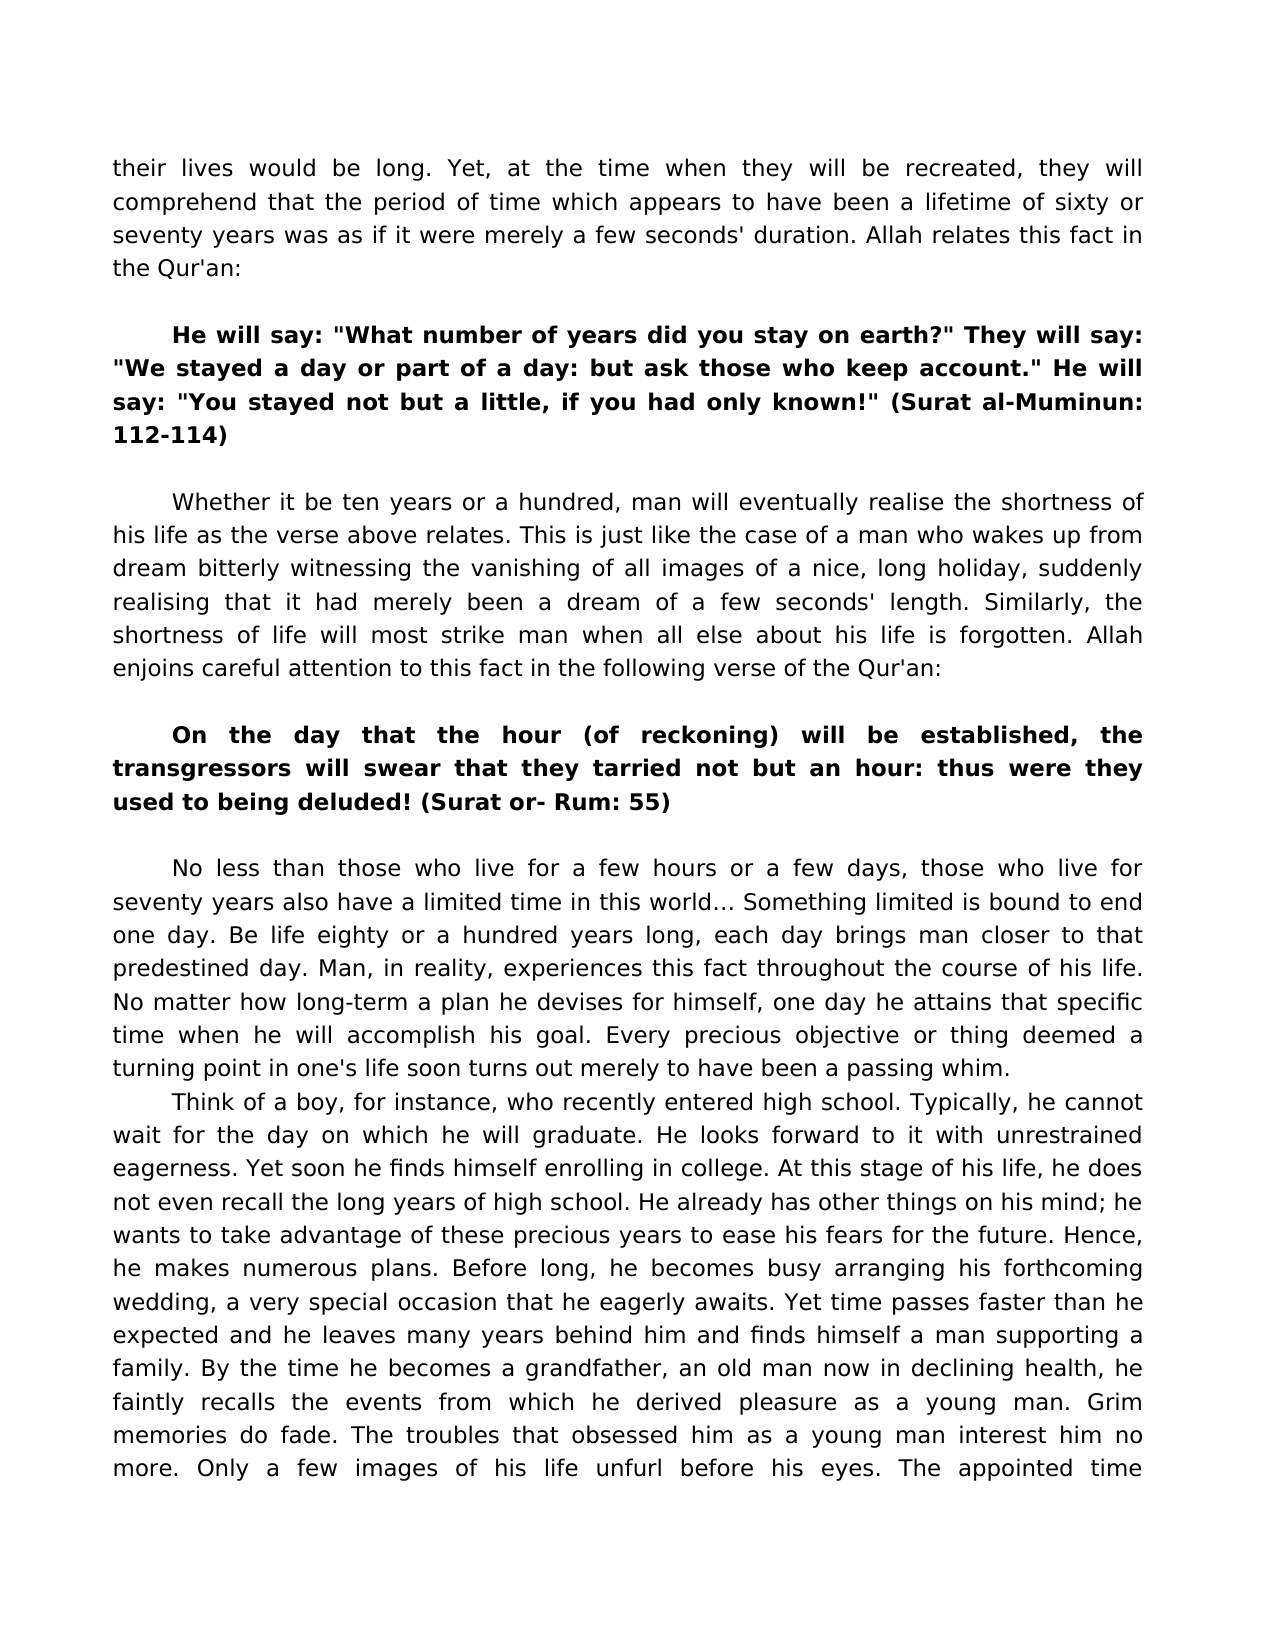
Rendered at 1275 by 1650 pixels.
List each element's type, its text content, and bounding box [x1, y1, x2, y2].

text He will say: "What number of years did you stay on earth?" They will say: "We stayed a day or part of a day: but ask those who keep account." He will say: "You stayed not but a little, if you had only known!" (Surat al-Muminun: 112-114) [112, 317, 1145, 450]
text No less than those who live for a few hours or a few days, those who live for seventy years also have a limited time in this world… Something limited is bound to end one day. Be life eighty or a hundred years long, each day brings man closer to that predestined day. Man, in reality, experiences this fact throughout the course of his life. No matter how long-term a plan he devises for himself, one day he attains that specific time when he will accomplish his goal. Every precious objective or thing deemed a turning point in one's life soon turns out merely to have been a passing whim. [112, 850, 1145, 1083]
text On the day that the hour (of reckoning) will be established, the transgressors will swear that they tarried not but an hour: thus were they used to being deluded! (Surat or- Rum: 55) [112, 717, 1145, 817]
text Whether it be ten years or a hundred, man will eventually realise the shortness of his life as the verse above relates. This is just like the case of a man who wakes up from dream bitterly witnessing the vanishing of all images of a nice, long holiday, suddenly realising that it had merely been a dream of a few seconds' length. Similarly, the shortness of life will most strike man when all else about his life is forgotten. Allah enjoins careful attention to this fact in the following verse of the Qur'an: [112, 483, 1145, 683]
text their lives would be long. Yet, at the time when they will be recreated, they will comprehend that the period of time which appears to have been a lifetime of sixty or seventy years was as if it were merely a few seconds' duration. Allah relates this fact in the Qur'an: [112, 150, 1145, 283]
text Think of a boy, for instance, who recently entered high school. Typically, he cannot wait for the day on which he will graduate. He looks forward to it with unrestrained eagerness. Yet soon he finds himself enrolling in college. At this stage of his life, he does not even recall the long years of high school. He already has other things on his mind; he wants to take advantage of these precious years to ease his fears for the future. Hence, he makes numerous plans. Before long, he becomes busy arranging his forthcoming wedding, a very special occasion that he eagerly awaits. Yet time passes faster than he expected and he leaves many years behind him and finds himself a man supporting a family. By the time he becomes a grandfather, an old man now in declining health, he faintly recalls the events from which he derived pleasure as a young man. Grim memories do fade. The troubles that obsessed him as a young man interest him no more. Only a few images of his life unfurl before his eyes. The appointed time [112, 1083, 1145, 1483]
